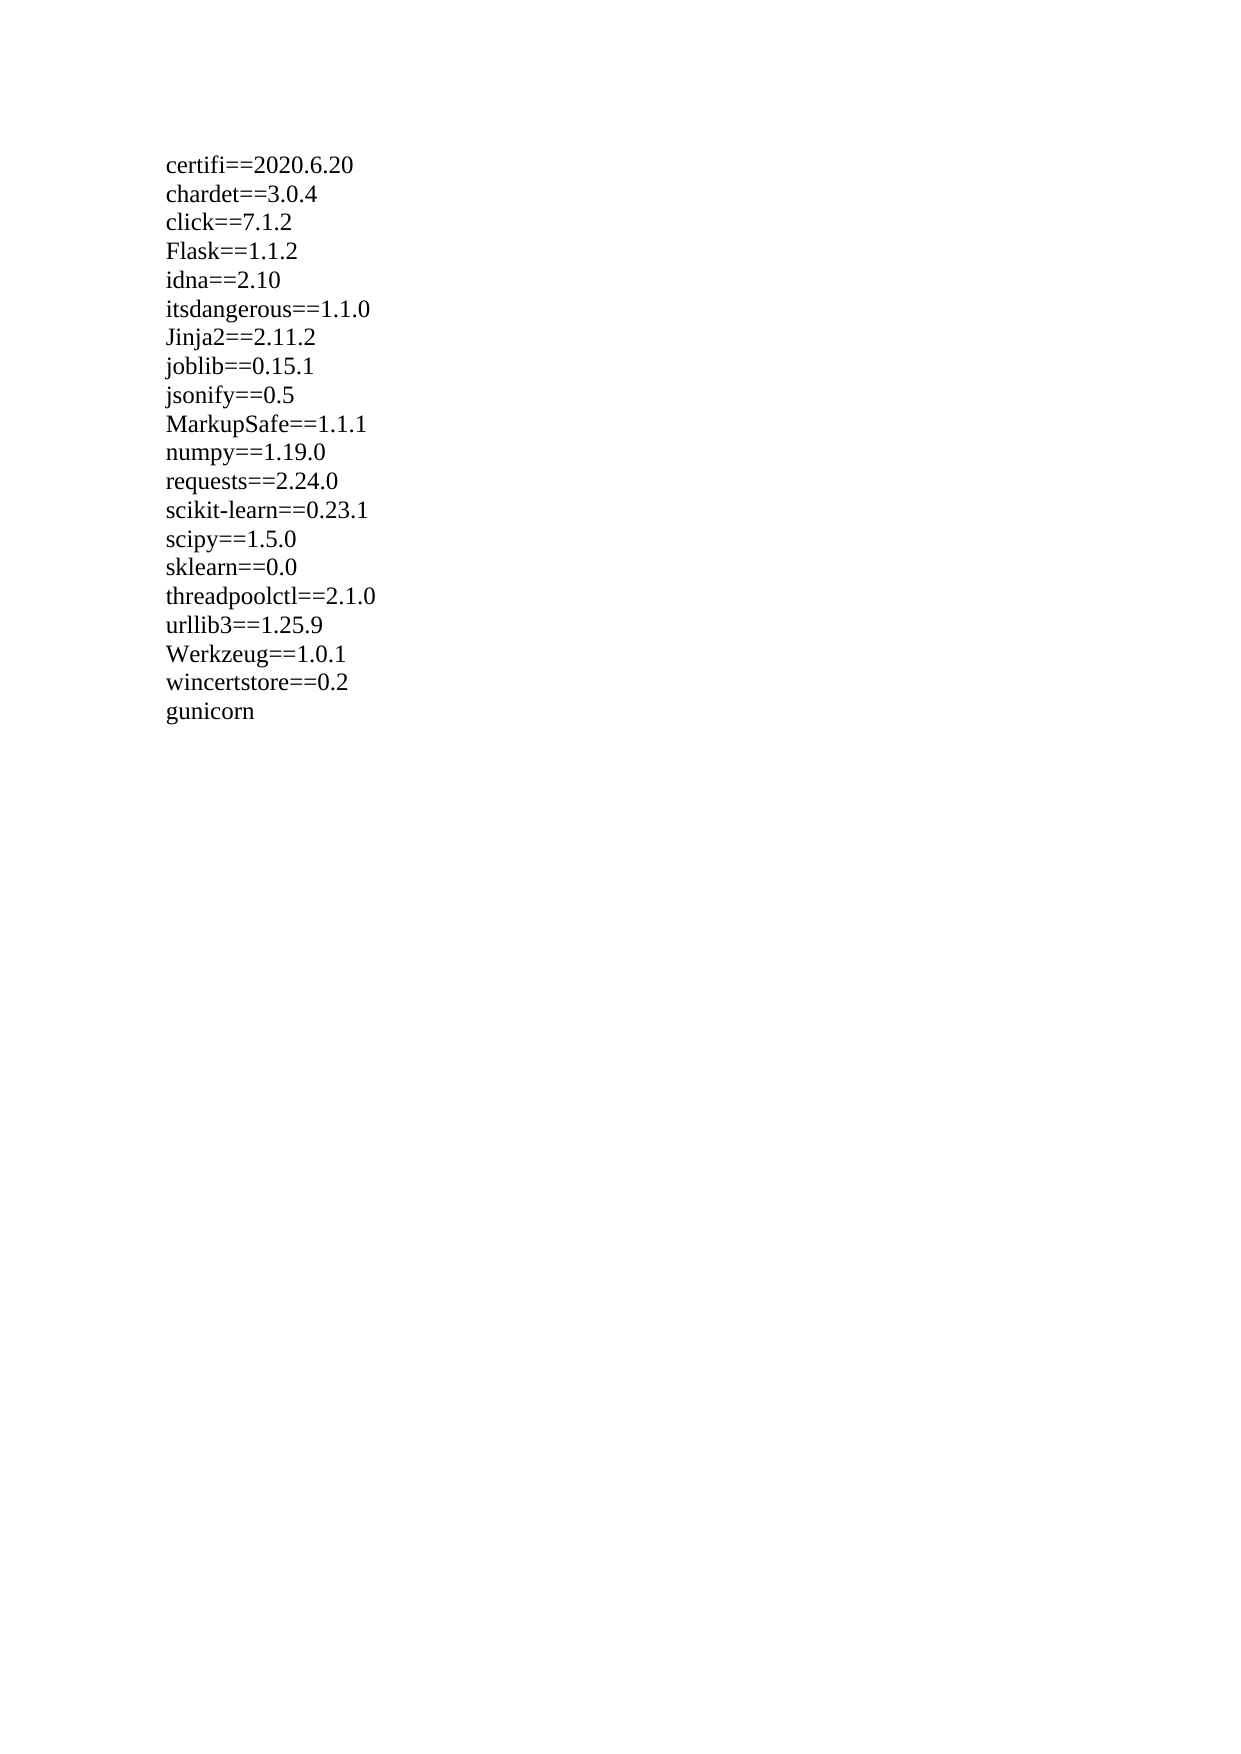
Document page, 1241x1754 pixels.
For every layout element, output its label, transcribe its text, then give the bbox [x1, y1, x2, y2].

table_cell [391, 1163, 423, 1194]
table_cell [150, 1069, 391, 1100]
table_cell [150, 788, 391, 819]
table_cell [391, 881, 423, 912]
table_cell [391, 1100, 423, 1131]
table_cell [391, 1069, 423, 1100]
table_cell [150, 1256, 391, 1287]
table_cell [150, 1006, 391, 1037]
table_cell [391, 1225, 423, 1256]
table_cell [150, 1288, 391, 1319]
table_cell [391, 975, 423, 1006]
table_cell [391, 850, 423, 881]
table_cell [391, 1256, 423, 1287]
table_cell [391, 1194, 423, 1225]
table_cell [391, 944, 423, 975]
table_cell [391, 725, 423, 756]
table_cell [150, 975, 391, 1006]
table_cell [150, 1163, 391, 1194]
table_cell [150, 819, 391, 850]
table_cell [391, 1038, 423, 1069]
table_cell [150, 944, 391, 975]
table_cell [150, 725, 391, 756]
table_cell [150, 1194, 391, 1225]
table_cell [150, 1225, 391, 1256]
table_cell [150, 1100, 391, 1131]
table_cell [391, 788, 423, 819]
table_cell [150, 913, 391, 944]
table_cell [150, 881, 391, 912]
table_cell [391, 1288, 423, 1319]
table_cell [391, 913, 423, 944]
table_cell [150, 1131, 391, 1162]
table_cell [391, 756, 423, 787]
table_header [391, 150, 423, 725]
table_cell [391, 819, 423, 850]
table_cell [391, 1131, 423, 1162]
table_cell [150, 1038, 391, 1069]
table_header certifi==2020.6.20 chardet==3.0.4 click==7.1.2 Flask==1.1.2 idna==2.10 itsdangerous==1.1.0 Jinja2==2.11.2 joblib==0.15.1 jsonify==0.5 MarkupSafe==1.1.1 numpy==1.19.0 requests==2.24.0 scikit-learn==0.23.1 scipy==1.5.0 sklearn==0.0 threadpoolctl==2.1.0 urllib3==1.25.9 Werkzeug==1.0.1 wincertstore==0.2 gunicorn [150, 150, 391, 725]
table_cell [150, 850, 391, 881]
table_cell [391, 1006, 423, 1037]
table_cell [150, 756, 391, 787]
